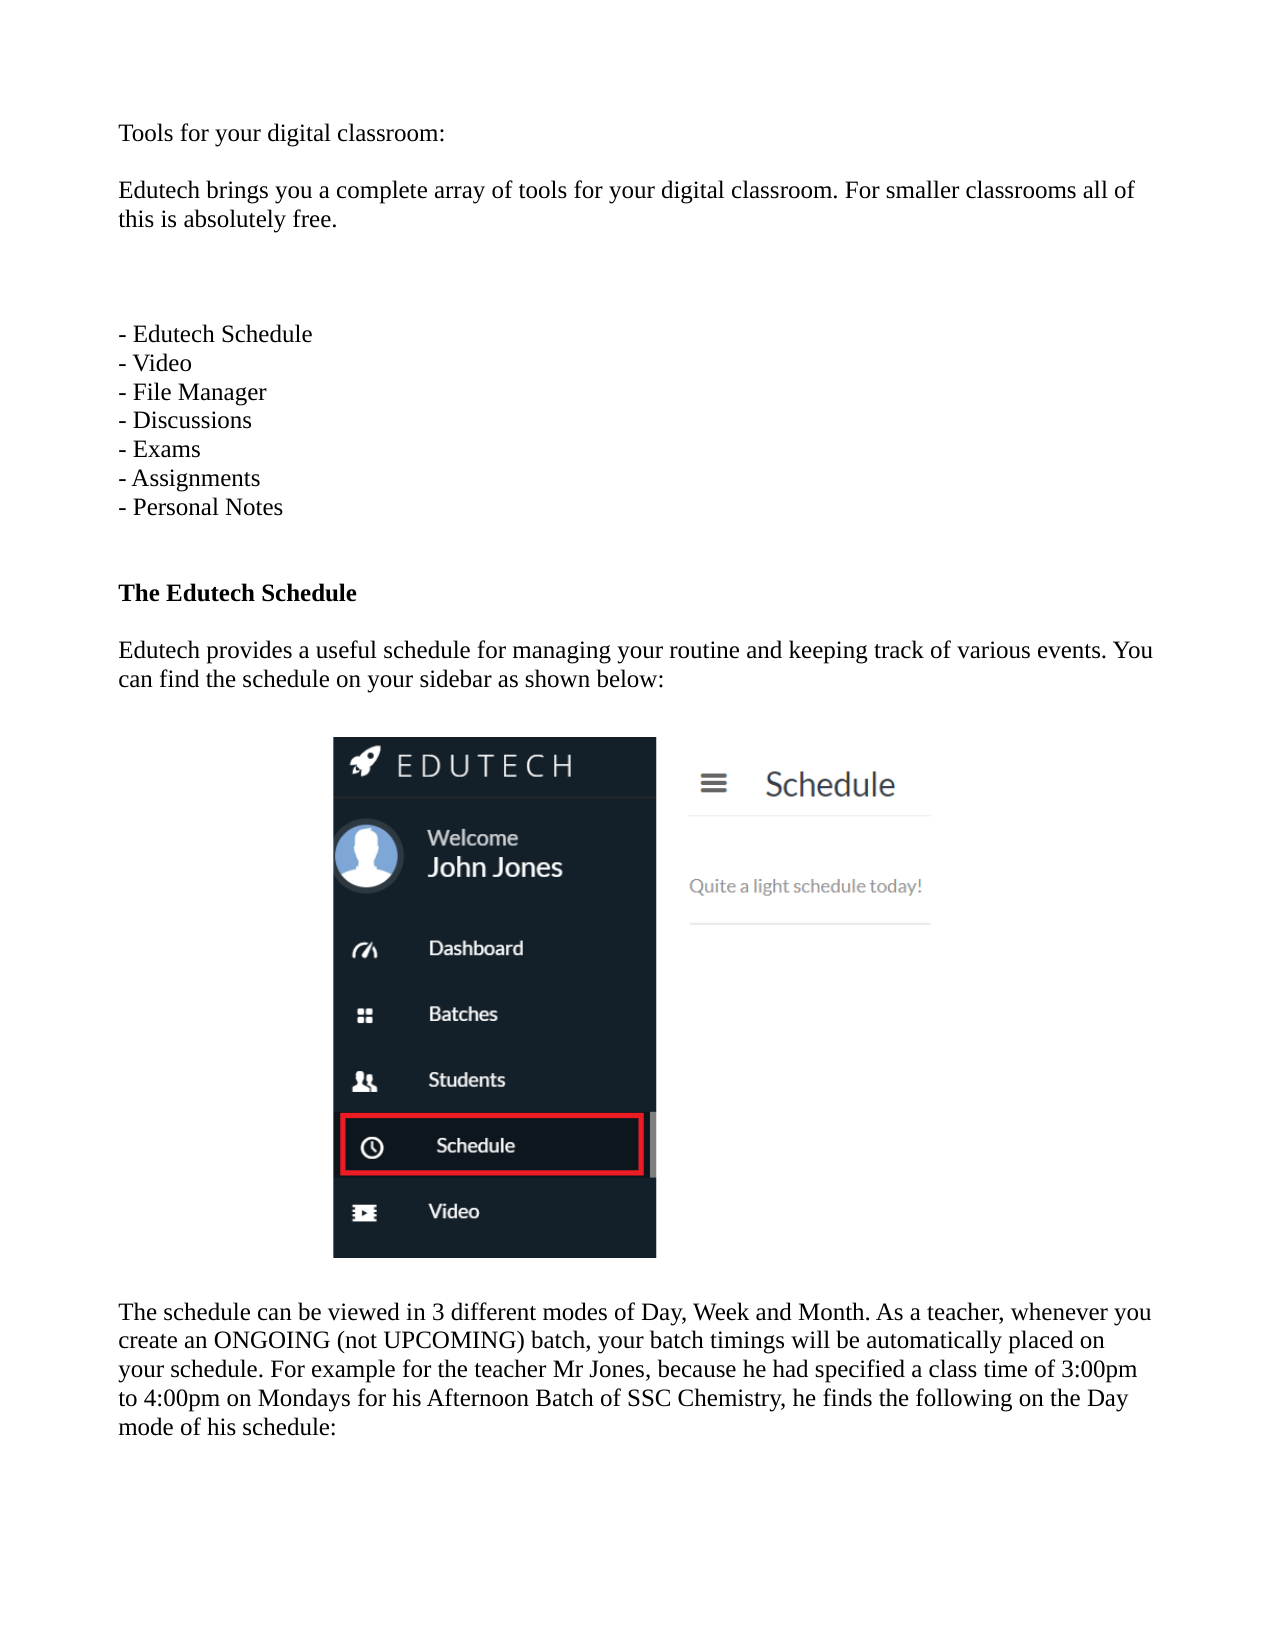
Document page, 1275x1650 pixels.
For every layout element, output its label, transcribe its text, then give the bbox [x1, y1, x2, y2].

text - Discussions [118, 406, 1157, 434]
picture [333, 737, 942, 1258]
text - Exams [118, 434, 1157, 463]
text Edutech provides a useful schedule for managing your routine and keeping track of various events. You can find the schedule on your sidebar as shown below: [118, 636, 1157, 693]
text The schedule can be viewed in 3 different modes of Day, Week and Month. As a teacher, whenever you create an ONGOING (not UPCOMING) batch, your batch timings will be automatically placed on your schedule. For example for the teacher Mr Jones, because he had specified a class time of 3:00pm to 4:00pm on Mondays for his Afternoon Batch of SSC Chemistry, he finds the following on the Day mode of his schedule: [118, 1297, 1157, 1441]
text - File Manager [118, 377, 1157, 406]
text - Assignments [118, 463, 1157, 492]
text - Video [118, 348, 1157, 377]
text - Personal Notes [118, 492, 1157, 521]
text Tools for your digital classroom: [118, 118, 1157, 147]
text The Edutech Schedule [118, 578, 1157, 607]
text Edutech brings you a complete array of tools for your digital classroom. For smaller classrooms all of this is absolutely free. [118, 176, 1157, 233]
text - Edutech Schedule [118, 319, 1157, 348]
